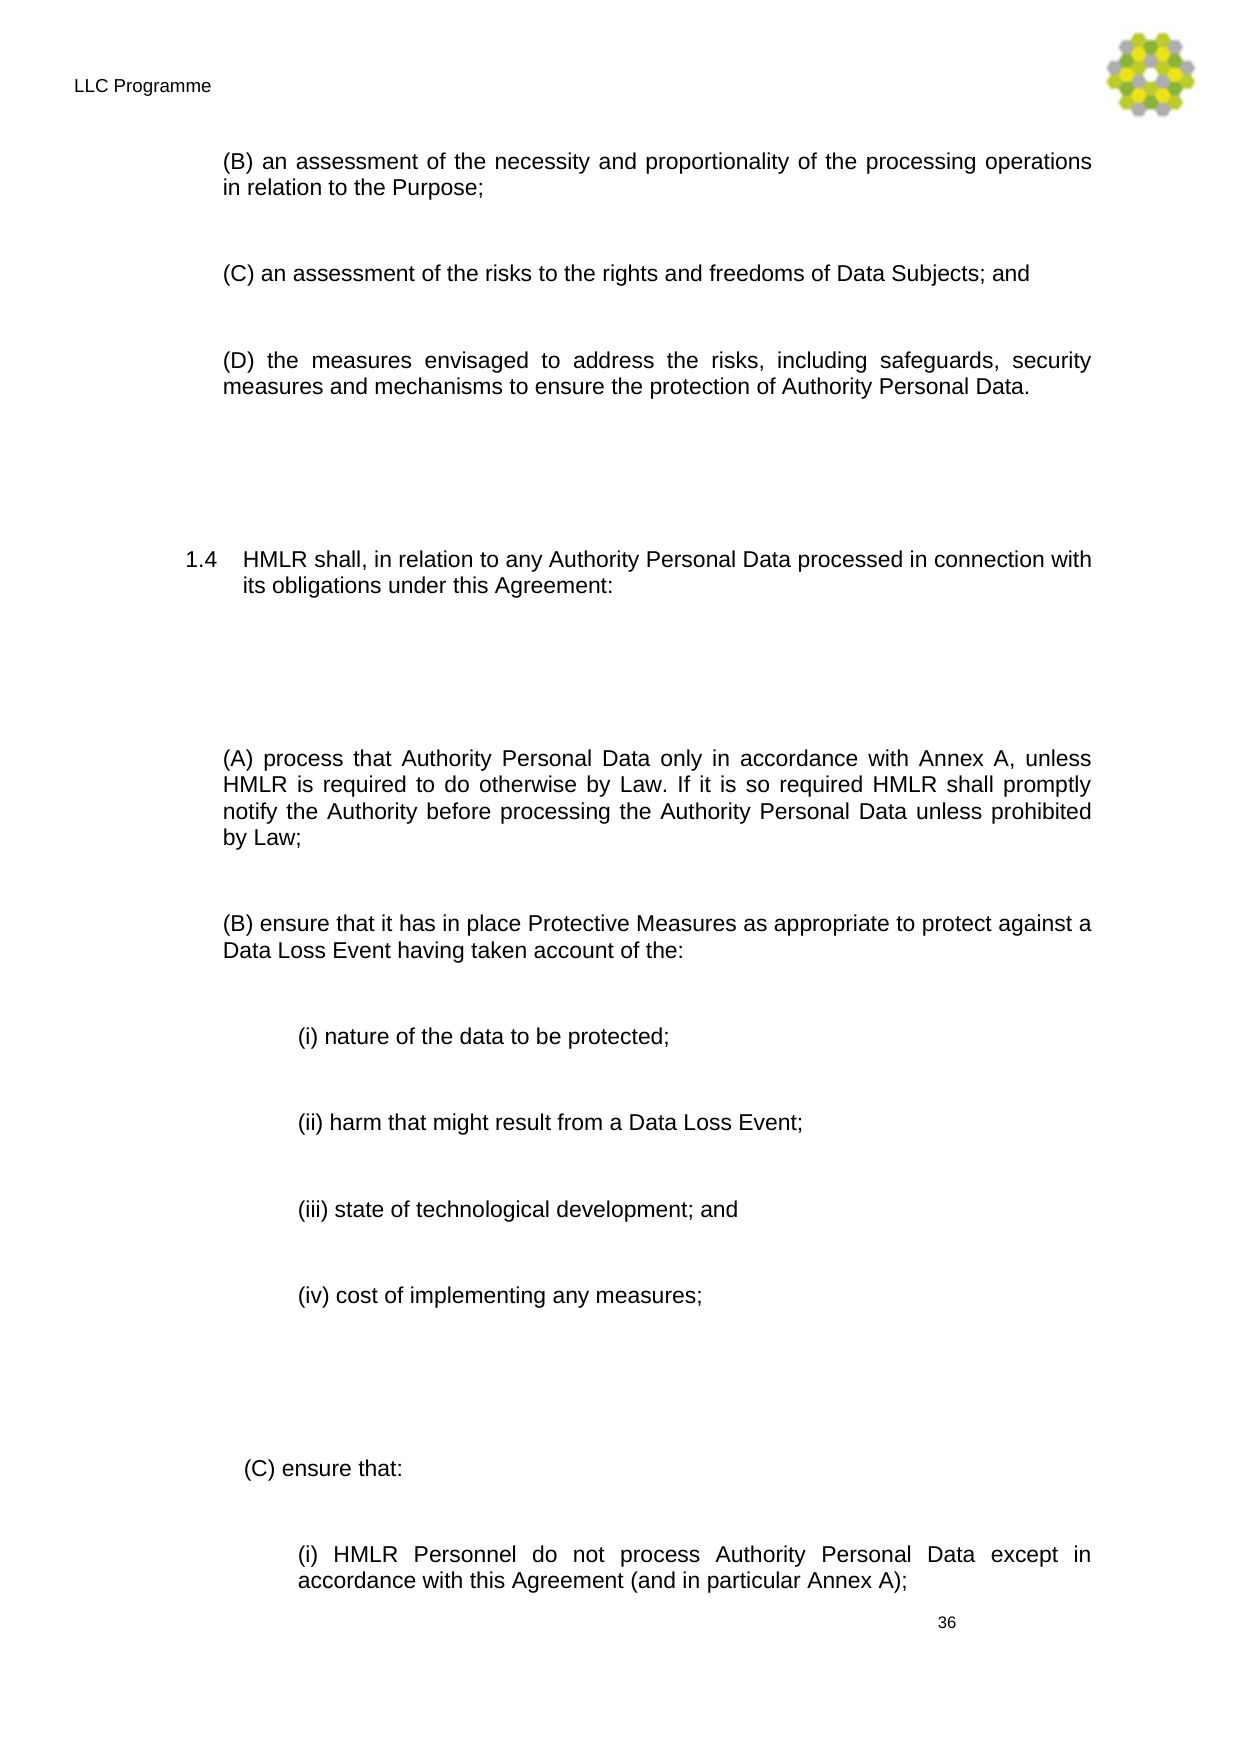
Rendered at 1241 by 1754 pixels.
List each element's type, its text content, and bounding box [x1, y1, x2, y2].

text (B) ensure that it has in place Protective Measures as appropriate to protect against a Data Loss Event having taken account of the: [223, 910, 1092, 963]
text (iv) cost of implementing any measures; [298, 1282, 1092, 1308]
text (B) an assessment of the necessity and proportionality of the processing operations in relation to the Purpose; [223, 148, 1092, 200]
text (iii) state of technological development; and [298, 1196, 1092, 1222]
list HMLR shall, in relation to any Authority Personal Data processed in connection with its obligations under this Agreement: [185, 546, 1092, 598]
text (i) nature of the data to be protected; [298, 1023, 1092, 1049]
text (ii) harm that might result from a Data Loss Event; [298, 1109, 1092, 1136]
text (i) HMLR Personnel do not process Authority Personal Data except in accordance with this Agreement (and in particular Annex A); [298, 1541, 1092, 1594]
text (D) the measures envisaged to address the risks, including safeguards, security measures and mechanisms to ensure the protection of Authority Personal Data. [223, 347, 1092, 399]
text (C) ensure that: [184, 1455, 1092, 1481]
text (A) process that Authority Personal Data only in accordance with Annex A, unless HMLR is required to do otherwise by Law. If it is so required HMLR shall promptly notify the Authority before processing the Authority Personal Data unless prohibited by Law; [223, 745, 1092, 850]
text (C) an assessment of the risks to the rights and freedoms of Data Subjects; and [223, 260, 1092, 287]
